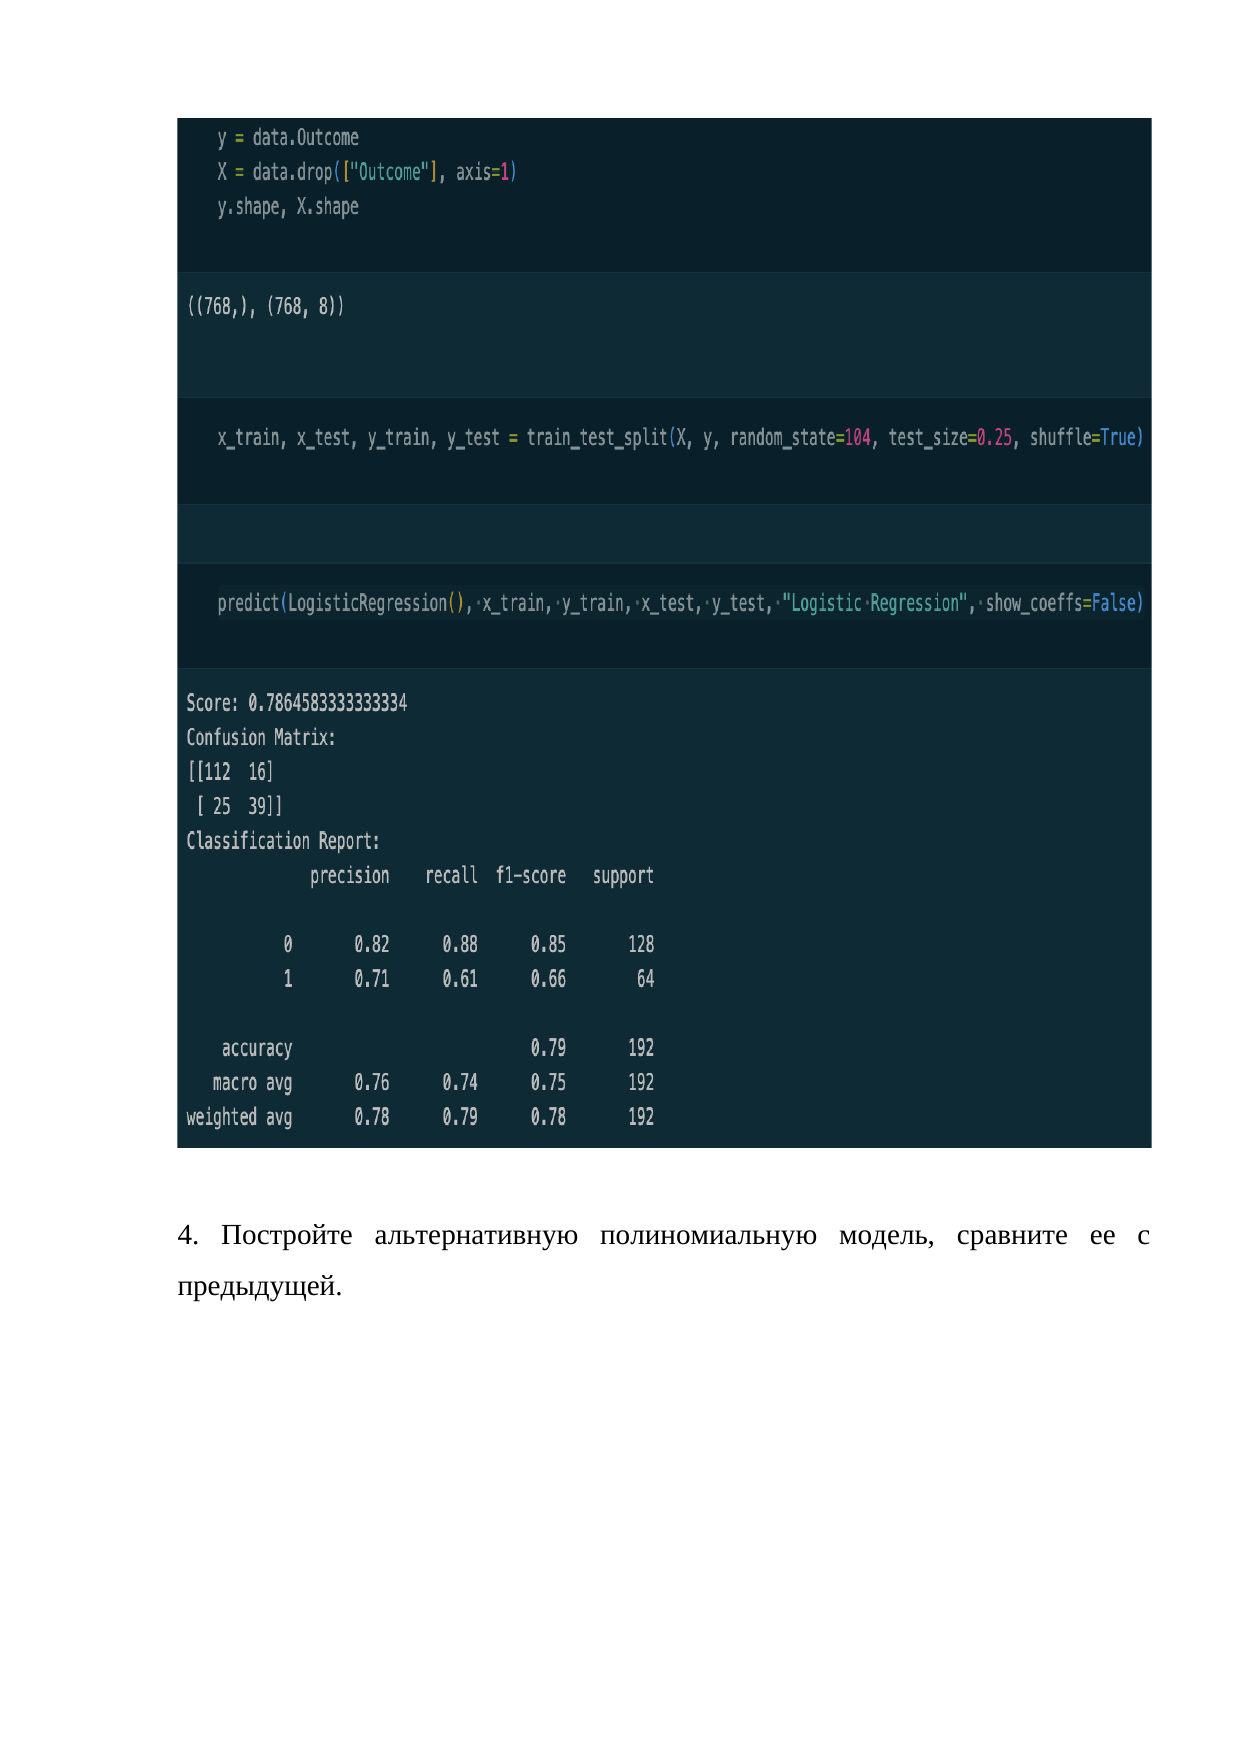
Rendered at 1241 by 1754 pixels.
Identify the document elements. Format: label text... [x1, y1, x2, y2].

picture [177, 118, 1152, 1148]
text 4. Постройте альтернативную полиномиальную модель, сравните ее с предыдущей. [177, 1217, 1152, 1301]
